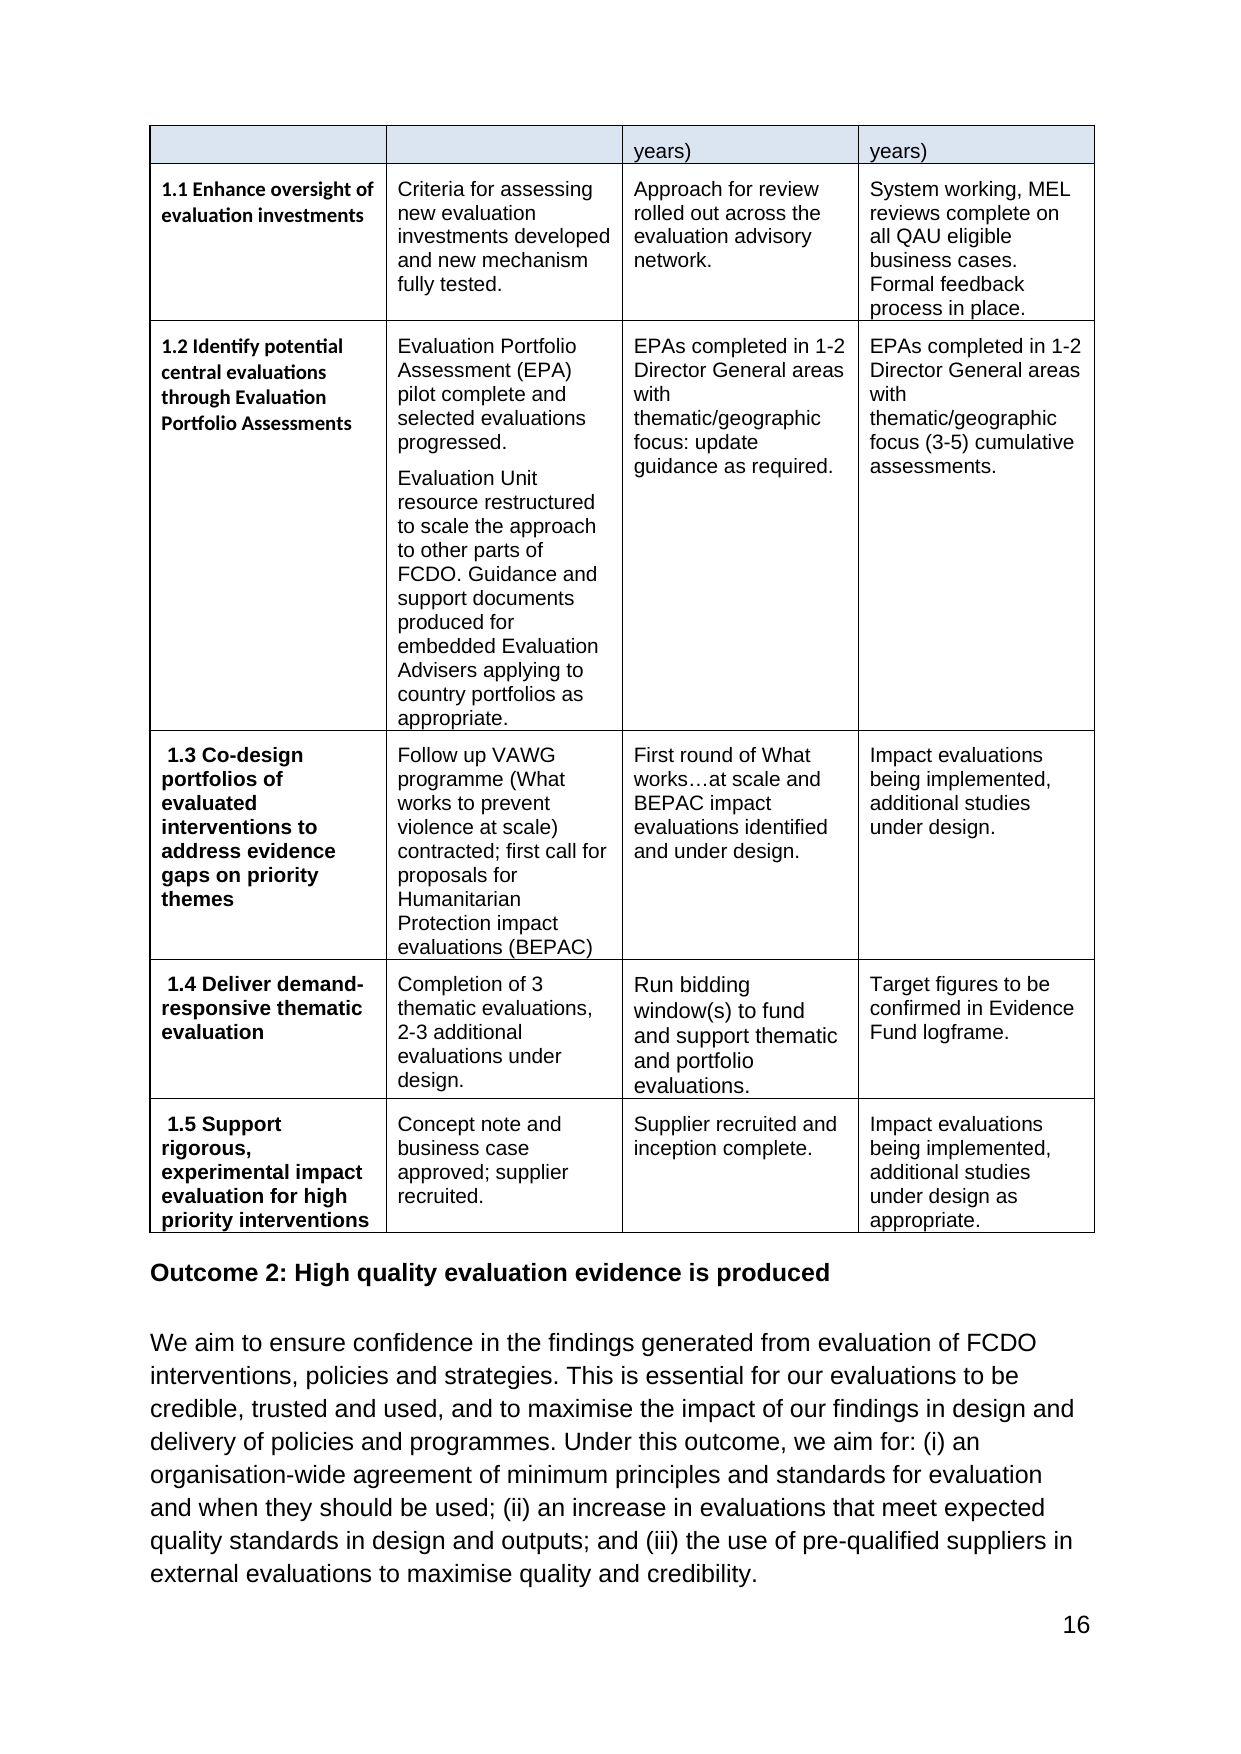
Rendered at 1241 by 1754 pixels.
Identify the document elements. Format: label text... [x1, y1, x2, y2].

table_cell Supplier recruited and inception complete. [623, 1099, 858, 1232]
table_cell 1.4 Deliver demand-responsive thematic evaluation [151, 960, 386, 1098]
table_cell System working, MEL reviews complete on all QAU eligible business cases. Formal feedback process in place. [859, 164, 1094, 320]
table_cell Concept note and business case approved; supplier recruited. [387, 1099, 622, 1232]
table_cell 1.2 Identify potential central evaluations through Evaluation Portfolio Assessments [151, 321, 386, 729]
table_cell Completion of 3 thematic evaluations, 2-3 additional evaluations under design. [387, 960, 622, 1098]
table_cell EPAs completed in 1-2 Director General areas with thematic/geographic focus (3-5) cumulative assessments. [859, 321, 1094, 729]
table_header [151, 126, 386, 163]
table_cell Evaluation Portfolio Assessment (EPA) pilot complete and selected evaluations progressed. Evaluation Unit resource restructured to scale the approach to other parts of FCDO. Guidance and support documents produced for embedded Evaluation Advisers applying to country portfolios as appropriate. [387, 321, 622, 729]
table_cell First round of What works…at scale and BEPAC impact evaluations identified and under design. [623, 731, 858, 959]
text We aim to ensure confidence in the findings generated from evaluation of FCDO interventions, policies and strategies. This is essential for our evaluations to be credible, trusted and used, and to maximise the impact of our findings in design and delivery of policies and programmes. Under this outcome, we aim for: (i) an organisation-wide agreement of minimum principles and standards for evaluation and when they should be used; (ii) an increase in evaluations that meet expected quality standards in design and outputs; and (iii) the use of pre-qualified suppliers in external evaluations to maximise quality and credibility. [150, 1328, 1090, 1588]
table_cell EPAs completed in 1-2 Director General areas with thematic/geographic focus: update guidance as required. [623, 321, 858, 729]
table_cell 1.3 Co-design portfolios of evaluated interventions to address evidence gaps on priority themes [151, 731, 386, 959]
table_cell 1.5 Support rigorous, experimental impact evaluation for high priority interventions [151, 1099, 386, 1232]
table_header [387, 126, 622, 163]
table_cell Run bidding window(s) to fund and support thematic and portfolio evaluations. [623, 960, 858, 1098]
table_cell Follow up VAWG programme (What works to prevent violence at scale) contracted; first call for proposals for Humanitarian Protection impact evaluations (BEPAC) [387, 731, 622, 959]
table_cell Target figures to be confirmed in Evidence Fund logframe. [859, 960, 1094, 1098]
table_cell Impact evaluations being implemented, additional studies under design. [859, 731, 1094, 959]
table_cell Criteria for assessing new evaluation investments developed and new mechanism fully tested. [387, 164, 622, 320]
table_header years) [859, 126, 1094, 163]
table_cell Impact evaluations being implemented, additional studies under design as appropriate. [859, 1099, 1094, 1232]
table_cell Approach for review rolled out across the evaluation advisory network. [623, 164, 858, 320]
subtitle Outcome 2: High quality evaluation evidence is produced [150, 1258, 1090, 1286]
table_cell 1.1 Enhance oversight of evaluation investments [151, 164, 386, 320]
table_header years) [623, 126, 858, 163]
